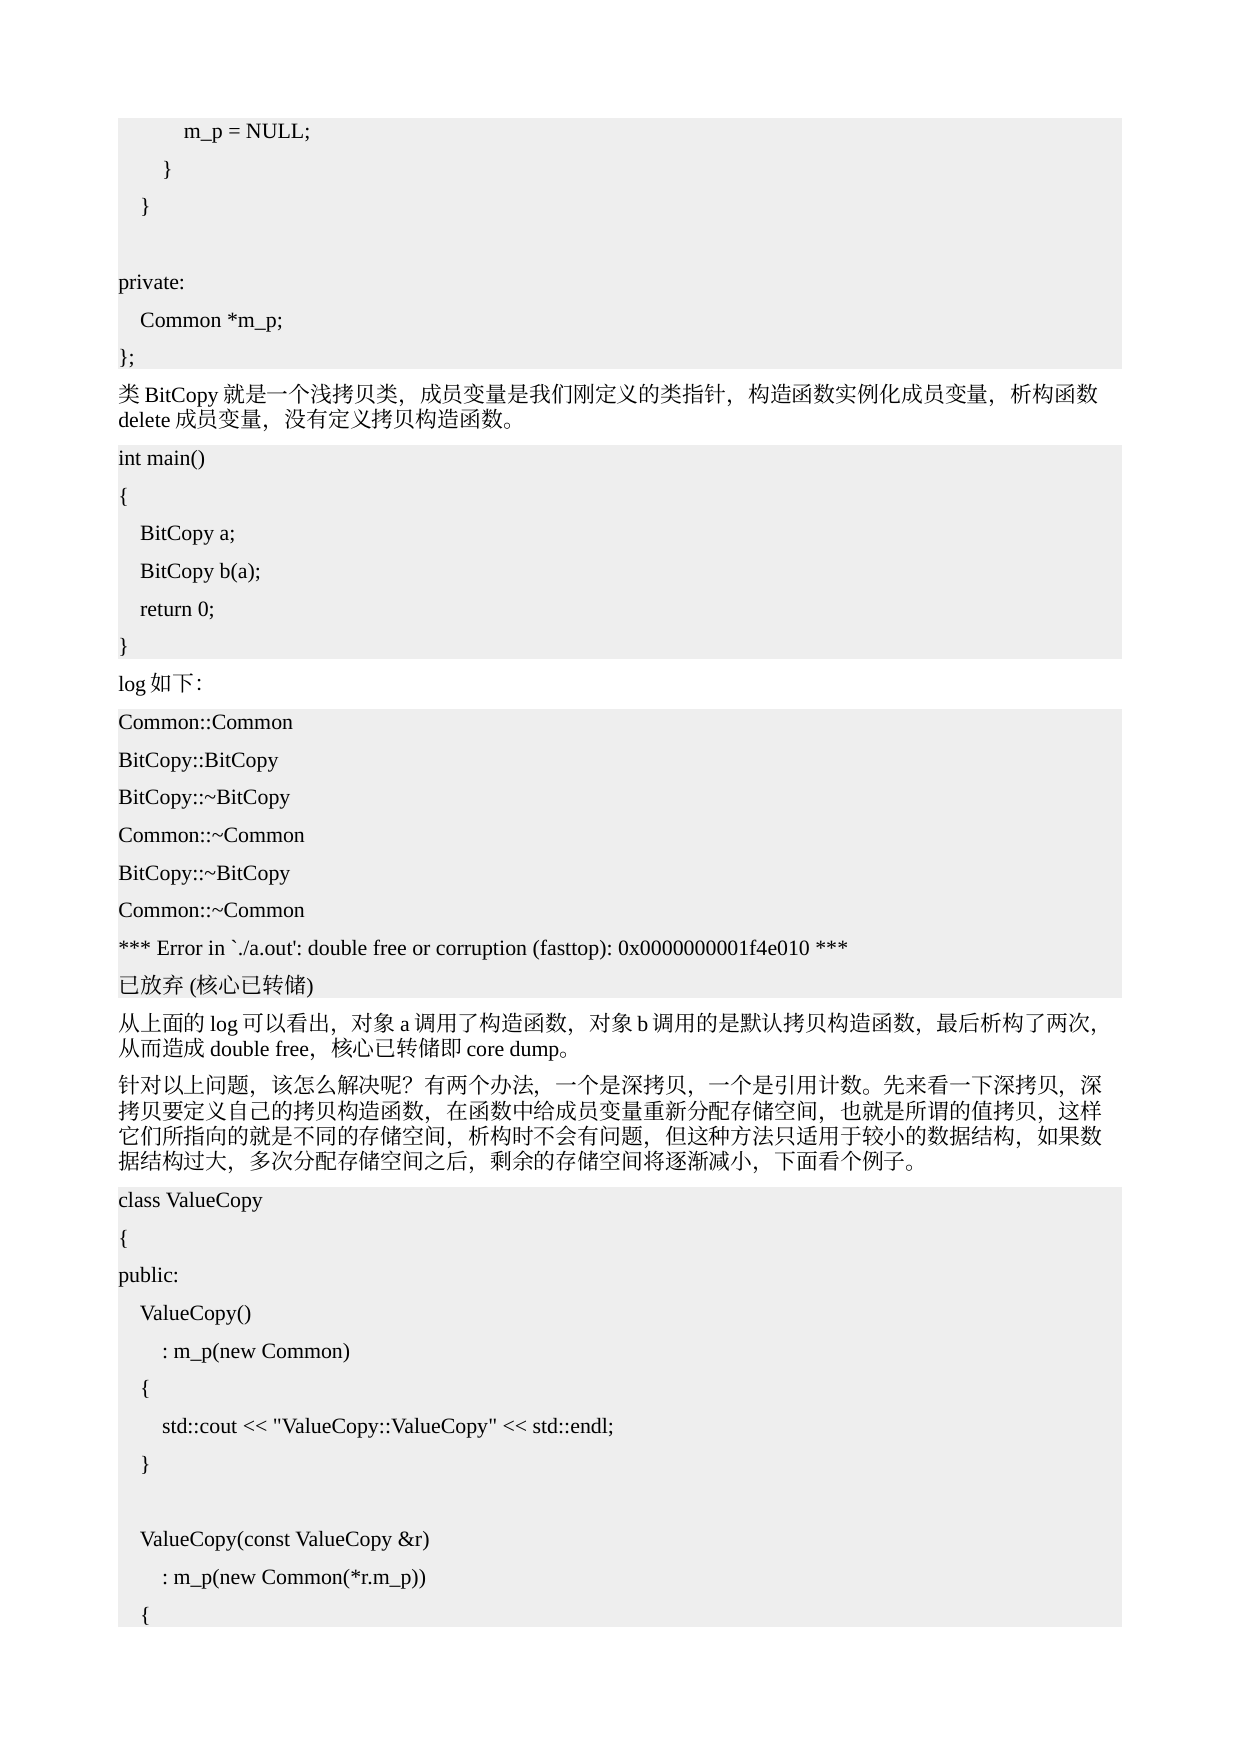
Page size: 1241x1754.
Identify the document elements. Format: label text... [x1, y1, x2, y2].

text return 0; [118, 596, 1122, 621]
text Common *m_p; [118, 307, 1122, 332]
text { [118, 483, 1122, 508]
text { [118, 1602, 1122, 1627]
text int main() [118, 445, 1122, 470]
text 类BitCopy就是一个浅拷贝类，成员变量是我们刚定义的类指针，构造函数实例化成员变量，析构函数delete成员变量，没有定义拷贝构造函数。 [118, 382, 1122, 432]
text std::cout << "ValueCopy::ValueCopy" << std::endl; [118, 1413, 1122, 1438]
text private: [118, 269, 1122, 294]
text public: [118, 1262, 1122, 1287]
text ValueCopy(const ValueCopy &r) [118, 1526, 1122, 1551]
text Common::~Common [118, 897, 1122, 923]
text class ValueCopy [118, 1187, 1122, 1212]
text log如下： [118, 671, 1122, 696]
text : m_p(new Common(*r.m_p)) [118, 1564, 1122, 1589]
text BitCopy::BitCopy [118, 747, 1122, 772]
text : m_p(new Common) [118, 1338, 1122, 1363]
text Common::~Common [118, 822, 1122, 847]
text } [118, 1451, 1122, 1476]
text }; [118, 344, 1122, 369]
text Common::Common [118, 709, 1122, 734]
text ValueCopy() [118, 1300, 1122, 1325]
text *** Error in `./a.out': double free or corruption (fasttop): 0x0000000001f4e010 *** [118, 935, 1122, 960]
text } [118, 193, 1122, 219]
text BitCopy a; [118, 520, 1122, 546]
text BitCopy b(a); [118, 558, 1122, 583]
text { [118, 1224, 1122, 1250]
text BitCopy::~BitCopy [118, 784, 1122, 809]
text 已放弃 (核心已转储) [118, 973, 1122, 998]
text BitCopy::~BitCopy [118, 860, 1122, 885]
text 针对以上问题，该怎么解决呢？有两个办法，一个是深拷贝，一个是引用计数。先来看一下深拷贝，深拷贝要定义自己的拷贝构造函数，在函数中给成员变量重新分配存储空间，也就是所谓的值拷贝，这样它们所指向的就是不同的存储空间，析构时不会有问题，但这种方法只适用于较小的数据结构，如果数据结构过大，多次分配存储空间之后，剩余的存储空间将逐渐减小，下面看个例子。 [118, 1073, 1122, 1174]
text m_p = NULL; [118, 118, 1122, 143]
text } [118, 156, 1122, 181]
text } [118, 633, 1122, 659]
text 从上面的log可以看出，对象a调用了构造函数，对象b调用的是默认拷贝构造函数，最后析构了两次，从而造成double free，核心已转储即core dump。 [118, 1011, 1122, 1061]
text { [118, 1375, 1122, 1401]
